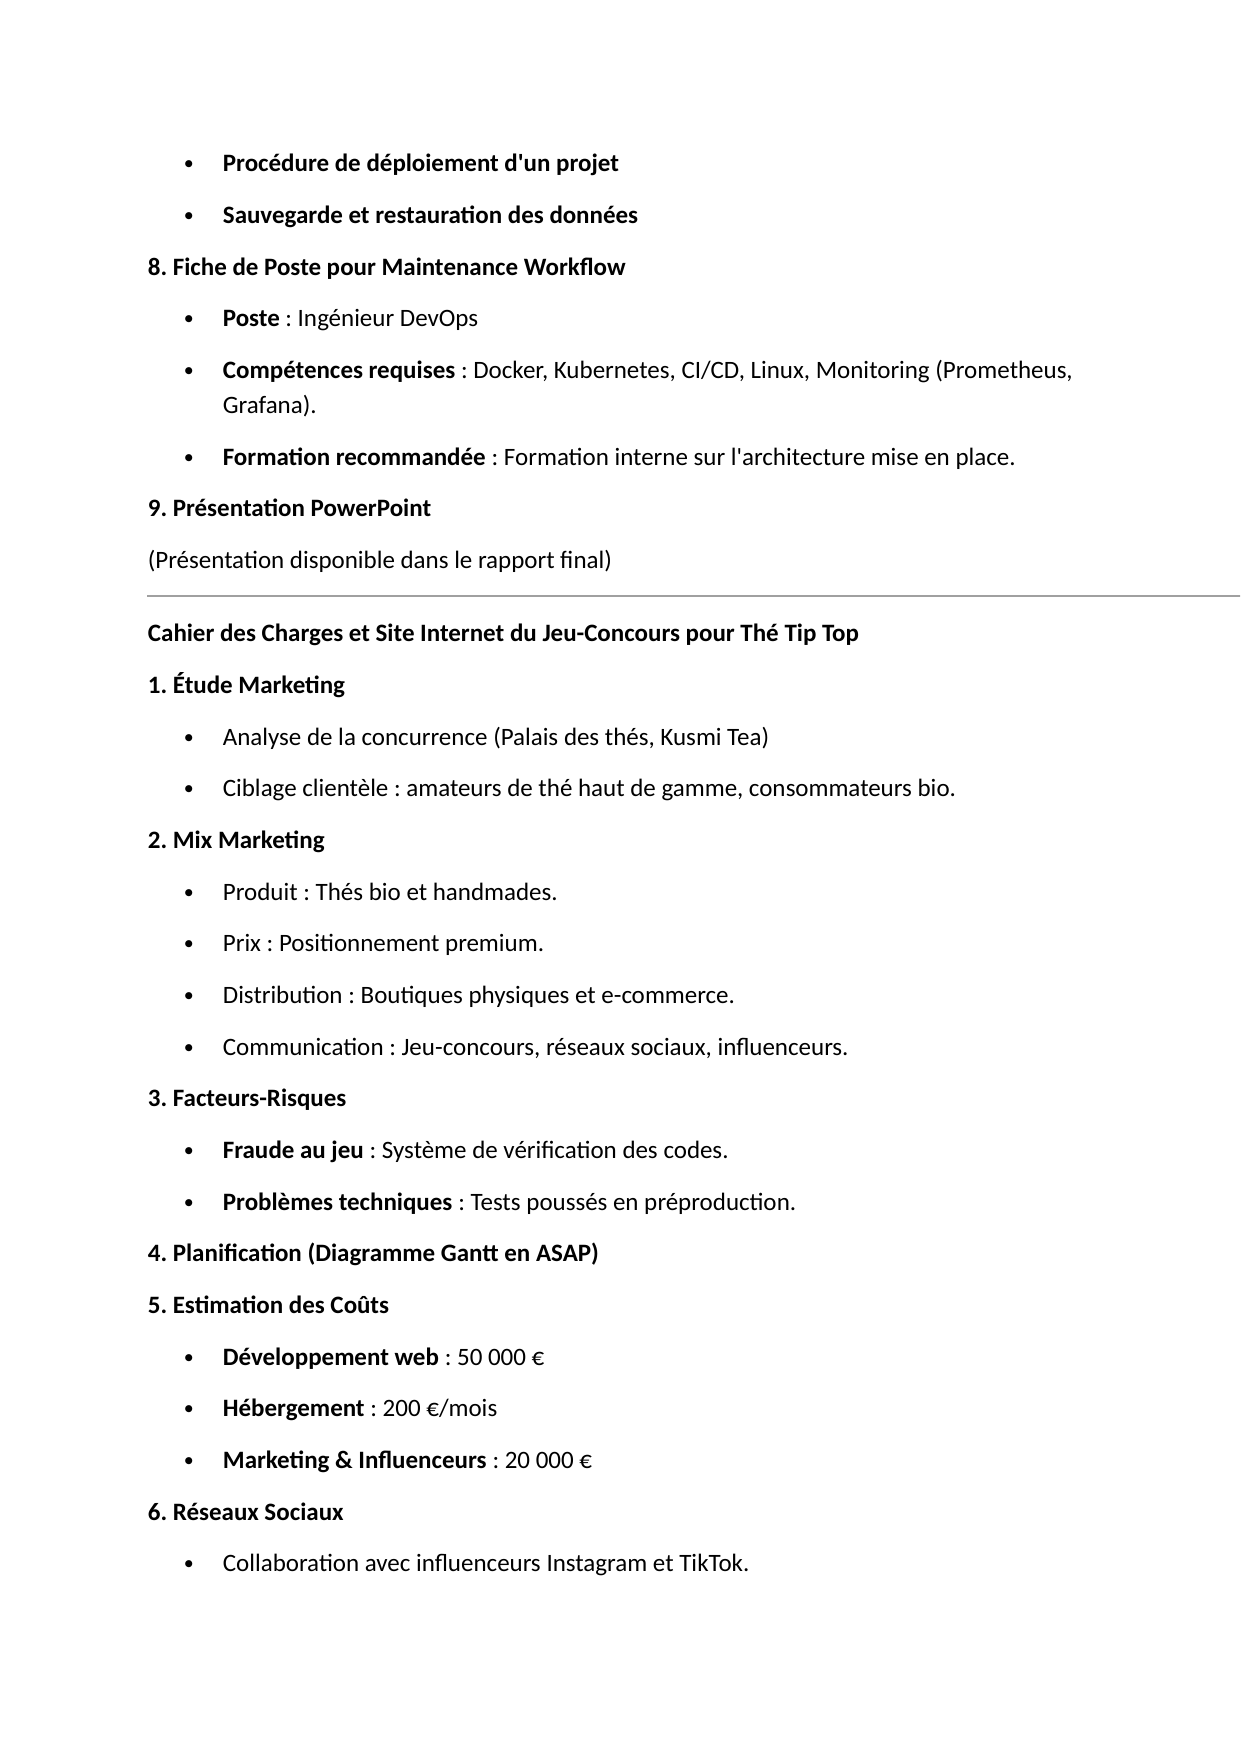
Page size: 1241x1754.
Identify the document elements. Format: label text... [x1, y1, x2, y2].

list Prix : Positionnement premium. [185, 927, 1093, 958]
list Ciblage clientèle : amateurs de thé haut de gamme, consommateurs bio. [185, 772, 1093, 803]
text 6. Réseaux Sociaux [148, 1496, 1093, 1526]
text 4. Planification (Diagramme Gantt en ASAP) [148, 1237, 1093, 1268]
list Problèmes techniques : Tests poussés en préproduction. [185, 1186, 1093, 1216]
list Produit : Thés bio et handmades. [185, 876, 1093, 906]
text 8. Fiche de Poste pour Maintenance Workflow [148, 251, 1093, 281]
list Collaboration avec influenceurs Instagram et TikTok. [185, 1547, 1093, 1578]
list Marketing & Influenceurs : 20 000 € [185, 1444, 1093, 1474]
list Fraude au jeu : Système de vérification des codes. [185, 1134, 1093, 1164]
list Développement web : 50 000 € [185, 1341, 1093, 1371]
list Communication : Jeu-concours, réseaux sociaux, influenceurs. [185, 1031, 1093, 1061]
text (Présentation disponible dans le rapport final) [148, 544, 1093, 575]
text Cahier des Charges et Site Internet du Jeu-Concours pour Thé Tip Top [148, 617, 1093, 648]
text 2. Mix Marketing [148, 824, 1093, 854]
list Procédure de déploiement d'un projet [185, 148, 1093, 178]
list Sauvegarde et restauration des données [185, 199, 1093, 230]
text 3. Facteurs-Risques [148, 1082, 1093, 1113]
list Distribution : Boutiques physiques et e-commerce. [185, 979, 1093, 1009]
list Compétences requises : Docker, Kubernetes, CI/CD, Linux, Monitoring (Prometheus, Grafana). [185, 354, 1093, 420]
text 5. Estimation des Coûts [148, 1289, 1093, 1319]
list Formation recommandée : Formation interne sur l'architecture mise en place. [185, 441, 1093, 471]
text 1. Étude Marketing [148, 669, 1093, 699]
list Analyse de la concurrence (Palais des thés, Kusmi Tea) [185, 721, 1093, 751]
text 9. Présentation PowerPoint [148, 493, 1093, 523]
list Hébergement : 200 €/mois [185, 1392, 1093, 1423]
list Poste : Ingénieur DevOps [185, 303, 1093, 333]
